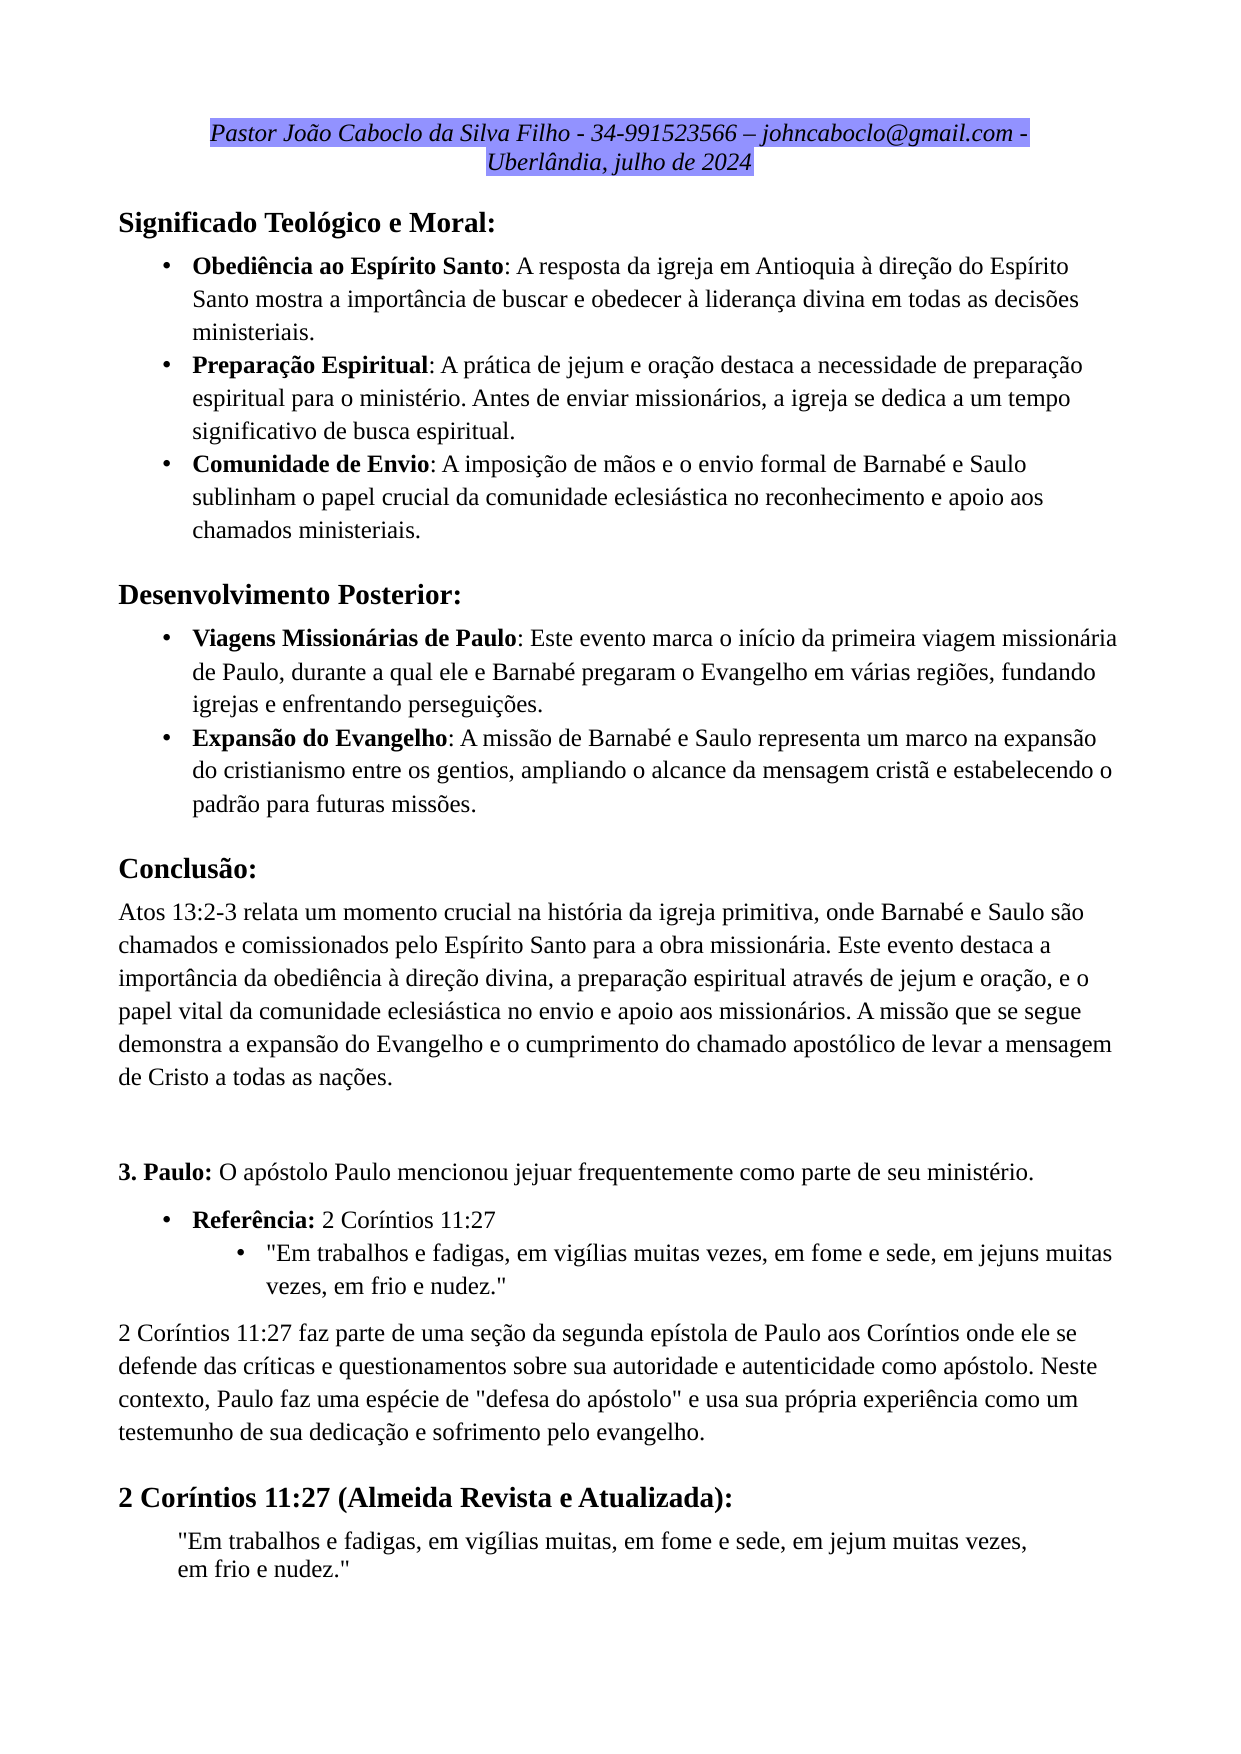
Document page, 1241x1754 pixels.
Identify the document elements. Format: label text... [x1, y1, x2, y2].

text Atos 13:2-3 relata um momento crucial na história da igreja primitiva, onde Barnabé e Saulo são chamados e comissionados pelo Espírito Santo para a obra missionária. Este evento destaca a importância da obediência à direção divina, a preparação espiritual através de jejum e oração, e o papel vital da comunidade eclesiástica no envio e apoio aos missionários. A missão que se segue demonstra a expansão do Evangelho e o cumprimento do chamado apostólico de levar a mensagem de Cristo a todas as nações. [118, 897, 1122, 1091]
list Expansão do Evangelho: A missão de Barnabé e Saulo representa um marco na expansão do cristianismo entre os gentios, ampliando o alcance da mensagem cristã e estabelecendo o padrão para futuras missões. [162, 723, 1122, 817]
subtitle Desenvolvimento Posterior: [118, 577, 1122, 611]
text 2 Coríntios 11:27 faz parte de uma seção da segunda epístola de Paulo aos Coríntios onde ele se defende das críticas e questionamentos sobre sua autoridade e autenticidade como apóstolo. Neste contexto, Paulo faz uma espécie de "defesa do apóstolo" e usa sua própria experiência como um testemunho de sua dedicação e sofrimento pelo evangelho. [118, 1318, 1122, 1446]
subtitle Significado Teológico e Moral: [118, 205, 1122, 239]
text "Em trabalhos e fadigas, em vigílias muitas, em fome e sede, em jejum muitas vezes, em frio e nudez." [177, 1526, 1063, 1583]
list Preparação Espiritual: A prática de jejum e oração destaca a necessidade de preparação espiritual para o ministério. Antes de enviar missionários, a igreja se dedica a um tempo significativo de busca espiritual. [162, 350, 1122, 445]
list Referência: 2 Coríntios 11:27 [162, 1205, 1122, 1233]
list Obediência ao Espírito Santo: A resposta da igreja em Antioquia à direção do Espírito Santo mostra a importância de buscar e obedecer à liderança divina em todas as decisões ministeriais. [162, 251, 1122, 346]
subtitle 2 Coríntios 11:27 (Almeida Revista e Atualizada): [118, 1480, 1122, 1513]
list Comunidade de Envio: A imposição de mãos e o envio formal de Barnabé e Saulo sublinham o papel crucial da comunidade eclesiástica no reconhecimento e apoio aos chamados ministeriais. [162, 449, 1122, 544]
list "Em trabalhos e fadigas, em vigílias muitas vezes, em fome e sede, em jejuns muitas vezes, em frio e nudez." [236, 1238, 1122, 1299]
subtitle Conclusão: [118, 851, 1122, 884]
text 3. Paulo: O apóstolo Paulo mencionou jejuar frequentemente como parte de seu ministério. [118, 1157, 1122, 1186]
list Viagens Missionárias de Paulo: Este evento marca o início da primeira viagem missionária de Paulo, durante a qual ele e Barnabé pregaram o Evangelho em várias regiões, fundando igrejas e enfrentando perseguições. [162, 623, 1122, 718]
